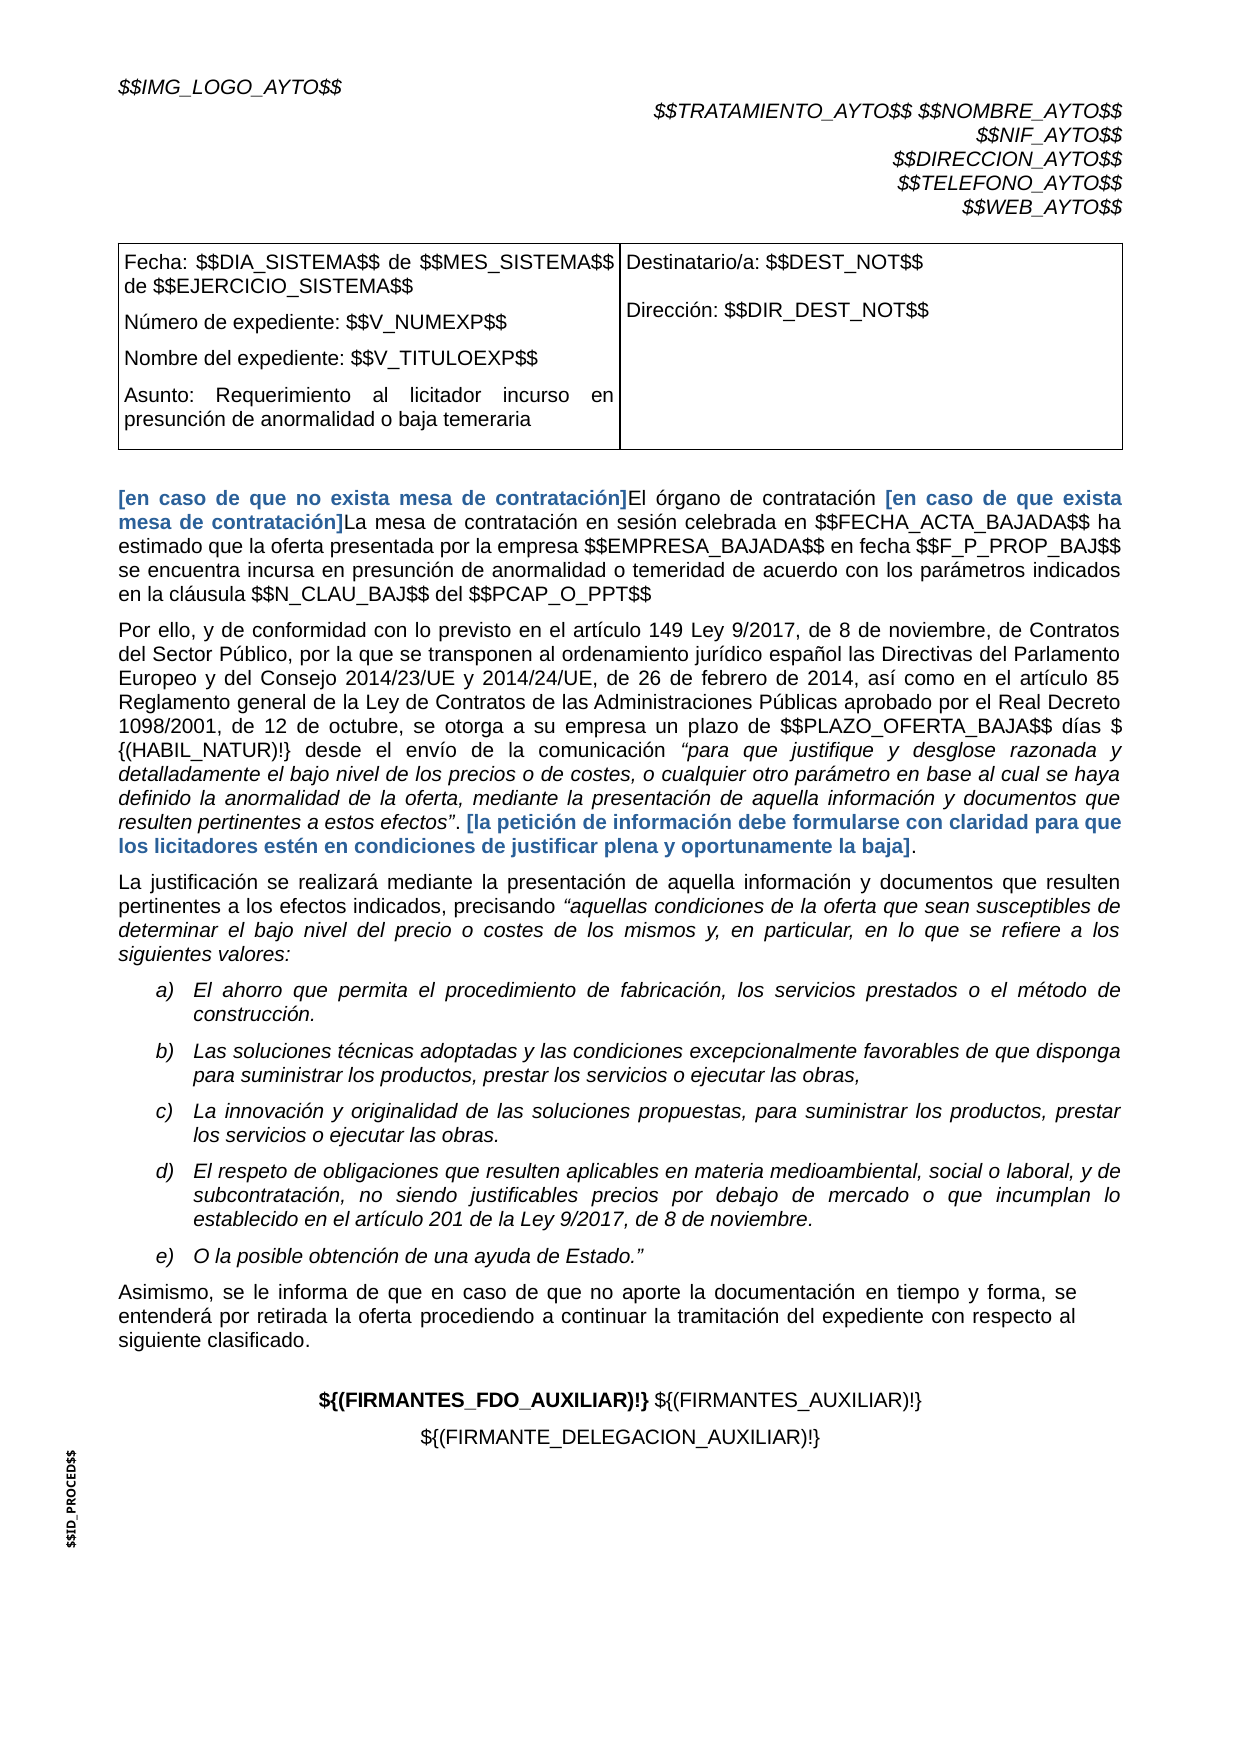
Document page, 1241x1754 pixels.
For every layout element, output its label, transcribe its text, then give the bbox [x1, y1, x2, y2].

list La innovación y originalidad de las soluciones propuestas, para suministrar los productos, prestar los servicios o ejecutar las obras. [156, 1099, 1122, 1147]
list Las soluciones técnicas adoptadas y las condiciones excepcionalmente favorables de que disponga para suministrar los productos, prestar los servicios o ejecutar las obras, [156, 1039, 1122, 1087]
list El ahorro que permita el procedimiento de fabricación, los servicios prestados o el método de construcción. [156, 978, 1122, 1026]
text Asimismo, se le informa de que en caso de que no aporte la documentación en tiempo y forma, se entenderá por retirada la oferta procediendo a continuar la tramitación del expediente con respecto al siguiente clasificado. [118, 1280, 1077, 1352]
text La justificación se realizará mediante la presentación de aquella información y documentos que resulten pertinentes a los efectos indicados, precisando “aquellas condiciones de la oferta que sean susceptibles de determinar el bajo nivel del precio o costes de los mismos y, en particular, en lo que se refiere a los siguientes valores: [118, 870, 1122, 966]
list El respeto de obligaciones que resulten aplicables en materia medioambiental, social o laboral, y de subcontratación, no siendo justificables precios por debajo de mercado o que incumplan lo establecido en el artículo 201 de la Ley 9/2017, de 8 de noviembre. [156, 1159, 1122, 1231]
table_header Fecha: $$DIA_SISTEMA$$ de $$MES_SISTEMA$$ de $$EJERCICIO_SISTEMA$$ Número de expediente: $$V_NUMEXP$$ Nombre del expediente: $$V_TITULOEXP$$ Asunto: Requerimiento AL LICITADOR INCURSO EN PRESUNCIÓN DE ANORMALIDAD O BAJA TEMERARIA [119, 244, 619, 448]
text [en caso de que no exista mesa de contratación]El órgano de contratación [en caso de que exista mesa de contratación]La mesa de contratación en sesión celebrada en $$FECHA_ACTA_BAJADA$$ ha estimado que la oferta presentada por la empresa $$EMPRESA_BAJADA$$ en fecha $$F_P_PROP_BAJ$$ se encuentra incursa en presunción de anormalidad o temeridad de acuerdo con los parámetros indicados en la cláusula $$N_CLAU_BAJ$$ del $$PCAP_O_PPT$$ [118, 486, 1122, 606]
list O la posible obtención de una ayuda de Estado.” [156, 1243, 1122, 1267]
text Por ello, y de conformidad con lo previsto en el artículo 149 Ley 9/2017, de 8 de noviembre, de Contratos del Sector Público, por la que se transponen al ordenamiento jurídico español las Directivas del Parlamento Europeo y del Consejo 2014/23/UE y 2014/24/UE, de 26 de febrero de 2014, así como en el artículo 85 Reglamento general de la Ley de Contratos de las Administraciones Públicas aprobado por el Real Decreto 1098/2001, de 12 de octubre, se otorga a su empresa un plazo de $$PLAZO_OFERTA_BAJA$$ días [#if HABIL_NATUR_label??][#assign HABIL_NATUR=HABIL_NATUR_label][/#if]${(HABIL_NATUR)!} desde el envío de la comunicación “para que justifique y desglose razonada y detalladamente el bajo nivel de los precios o de costes, o cualquier otro parámetro en base al cual se haya definido la anormalidad de la oferta, mediante la presentación de aquella información y documentos que resulten pertinentes a estos efectos”. [la petición de información debe formularse con claridad para que los licitadores estén en condiciones de justificar plena y oportunamente la baja]. [118, 618, 1122, 858]
table_header Destinatario/a: $$DEST_NOT$$ Dirección: $$DIR_DEST_NOT$$ [621, 244, 1122, 448]
text ${(FIRMANTE_DELEGACION_AUXILIAR)!} [118, 1424, 1122, 1448]
text [#if FIRMANTES!?length > 1] [#assign FIRMANTES_FDO_AUXILIAR="Fdo:"] [#assign FIRMANTES_AUXILIAR=FIRMANTES] [#if FIRMANTE_DELEGACION!?length > 1] [#assign FIRMANTE_DELEGACION_AUXILIAR=FIRMANTE_DELEGACION] [/#if] [/#if]${(FIRMANTES_FDO_AUXILIAR)!} ${(FIRMANTES_AUXILIAR)!} [118, 1388, 1122, 1412]
